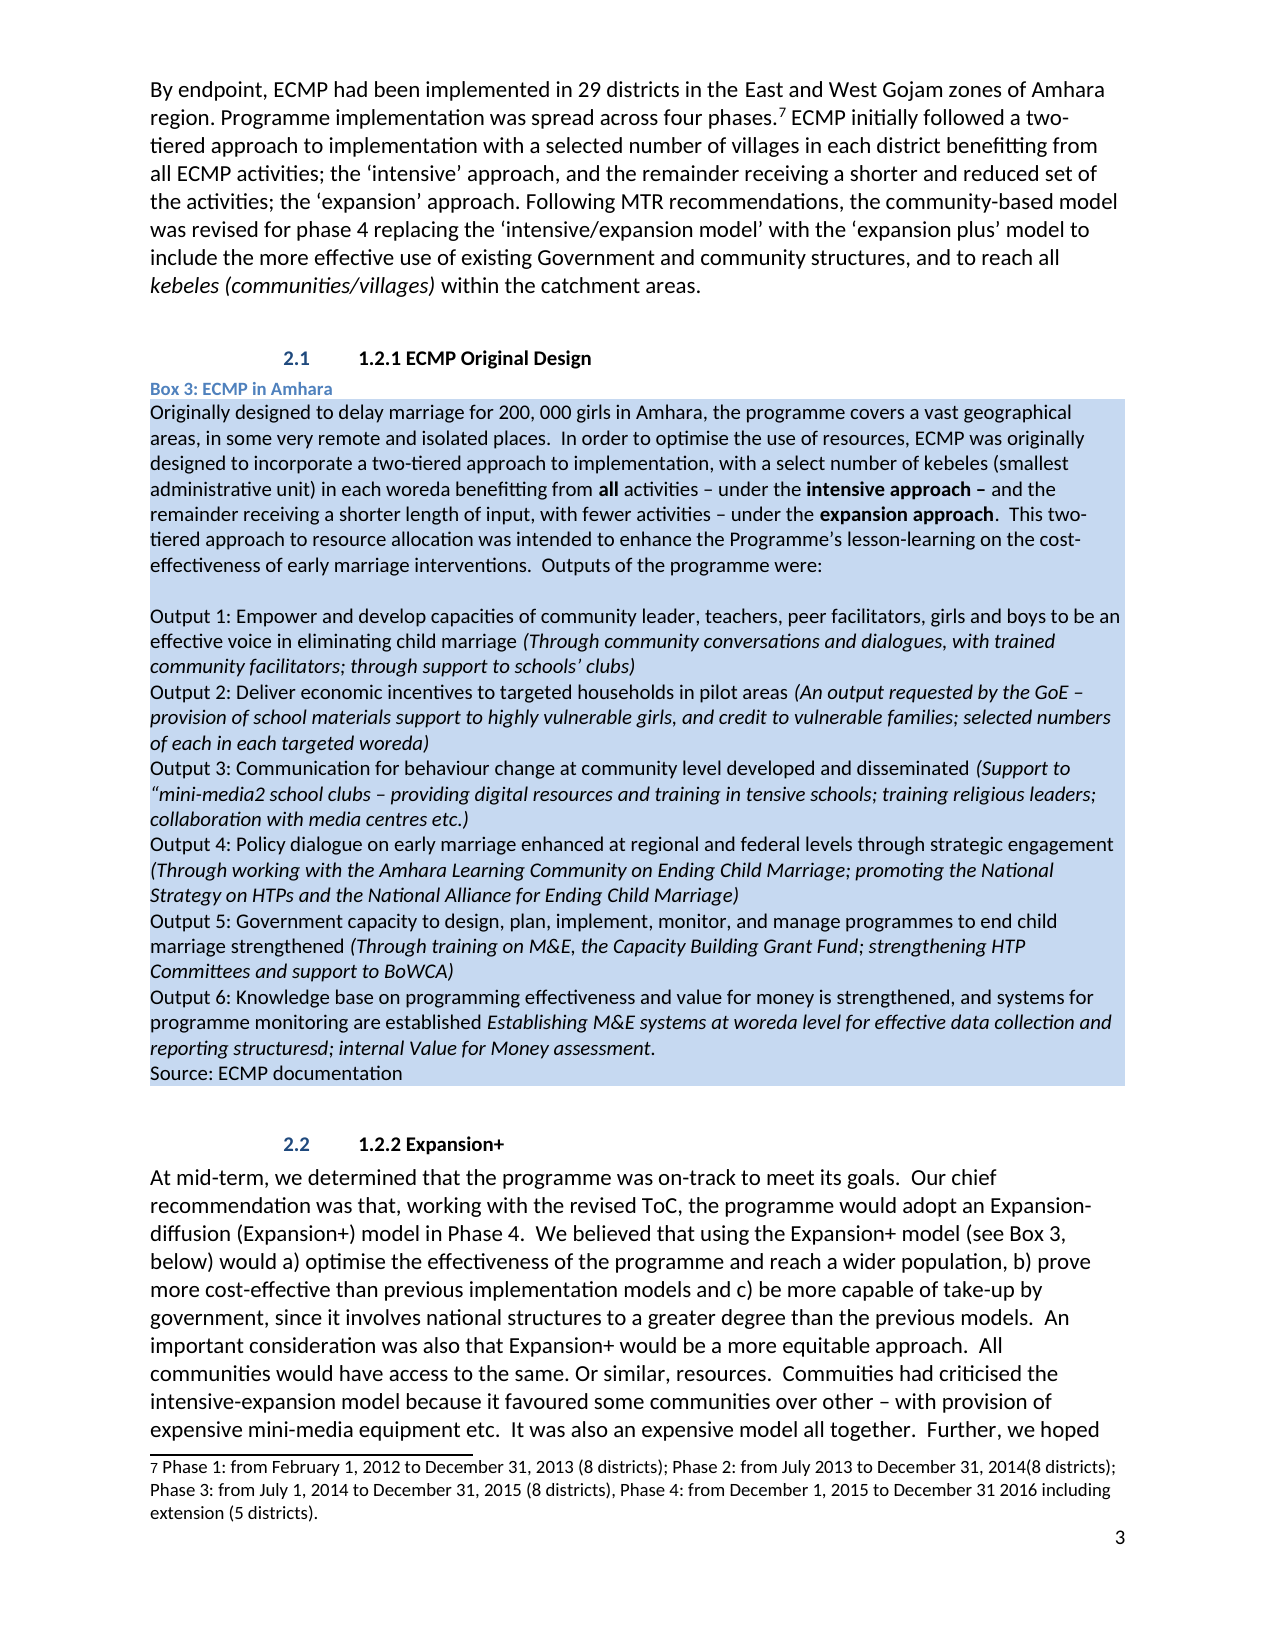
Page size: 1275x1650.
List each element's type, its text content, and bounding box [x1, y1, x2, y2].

text Output 1: Empower and develop capacities of community leader, teachers, peer facilitators, girls and boys to be an effective voice in eliminating child marriage (Through community conversations and dialogues, with trained community facilitators; through support to schools’ clubs) [150, 603, 1125, 679]
text Output 5: Government capacity to design, plan, implement, monitor, and manage programmes to end child marriage strengthened (Through training on M&E, the Capacity Building Grant Fund; strengthening HTP Committees and support to BoWCA) [150, 908, 1125, 984]
text Originally designed to delay marriage for 200, 000 girls in Amhara, the programme covers a vast geographical areas, in some very remote and isolated places. In order to optimise the use of resources, ECMP was originally designed to incorporate a two-tiered approach to implementation, with a select number of kebeles (smallest administrative unit) in each woreda benefitting from all activities – under the intensive approach – and the remainder receiving a shorter length of input, with fewer activities – under the expansion approach. This two-tiered approach to resource allocation was intended to enhance the Programme’s lesson-learning on the cost-effectiveness of early marriage interventions. Outputs of the programme were: [150, 399, 1125, 577]
text Output 6: Knowledge base on programming effectiveness and value for money is strengthened, and systems for programme monitoring are established Establishing M&E systems at woreda level for effective data collection and reporting structuresd; internal Value for Money assessment. [150, 984, 1125, 1060]
text Source: ECMP documentation [150, 1060, 1125, 1086]
subtitle 1.2.1 ECMP Original Design [283, 345, 1125, 370]
text Output 4: Policy dialogue on early marriage enhanced at regional and federal levels through strategic engagement (Through working with the Amhara Learning Community on Ending Child Marriage; promoting the National Strategy on HTPs and the National Alliance for Ending Child Marriage) [150, 832, 1125, 908]
text Output 2: Deliver economic incentives to targeted households in pilot areas (An output requested by the GoE – provision of school materials support to highly vulnerable girls, and credit to vulnerable families; selected numbers of each in each targeted woreda) [150, 679, 1125, 755]
text Output 3: Communication for behaviour change at community level developed and disseminated (Support to “mini-media2 school clubs – providing digital resources and training in tensive schools; training religious leaders; collaboration with media centres etc.) [150, 755, 1125, 832]
text Phase 1: from February 1, 2012 to December 31, 2013 (8 districts); Phase 2: from July 2013 to December 31, 2014(8 districts); Phase 3: from July 1, 2014 to December 31, 2015 (8 districts), Phase 4: from December 1, 2015 to December 31 2016 including extension (5 districts). [150, 1455, 1125, 1524]
text Box 3: ECMP in Amhara [150, 377, 1125, 399]
text By endpoint, ECMP had been implemented in 29 districts in the East and West Gojam zones of Amhara region. Programme implementation was spread across four phases. ECMP initially followed a two-tiered approach to implementation with a selected number of villages in each district benefitting from all ECMP activities; the ‘intensive’ approach, and the remainder receiving a shorter and reduced set of the activities; the ‘expansion’ approach. Following MTR recommendations, the community-based model was revised for phase 4 replacing the ‘intensive/expansion model’ with the ‘expansion plus’ model to include the more effective use of existing Government and community structures, and to reach all kebeles (communities/villages) within the catchment areas. [150, 75, 1125, 299]
text At mid-term, we determined that the programme was on-track to meet its goals. Our chief recommendation was that, working with the revised ToC, the programme would adopt an Expansion-diffusion (Expansion+) model in Phase 4. We believed that using the Expansion+ model (see Box 3, below) would a) optimise the effectiveness of the programme and reach a wider population, b) prove more cost-effective than previous implementation models and c) be more capable of take-up by government, since it involves national structures to a greater degree than the previous models. An important consideration was also that Expansion+ would be a more equitable approach. All communities would have access to the same. Or similar, resources. Commuities had criticised the intensive-expansion model because it favoured some communities over other – with provision of expensive mini-media equipment etc. It was also an expensive model all together. Further, we hoped [150, 1163, 1125, 1443]
subtitle 1.2.2 Expansion+ [283, 1132, 1125, 1157]
